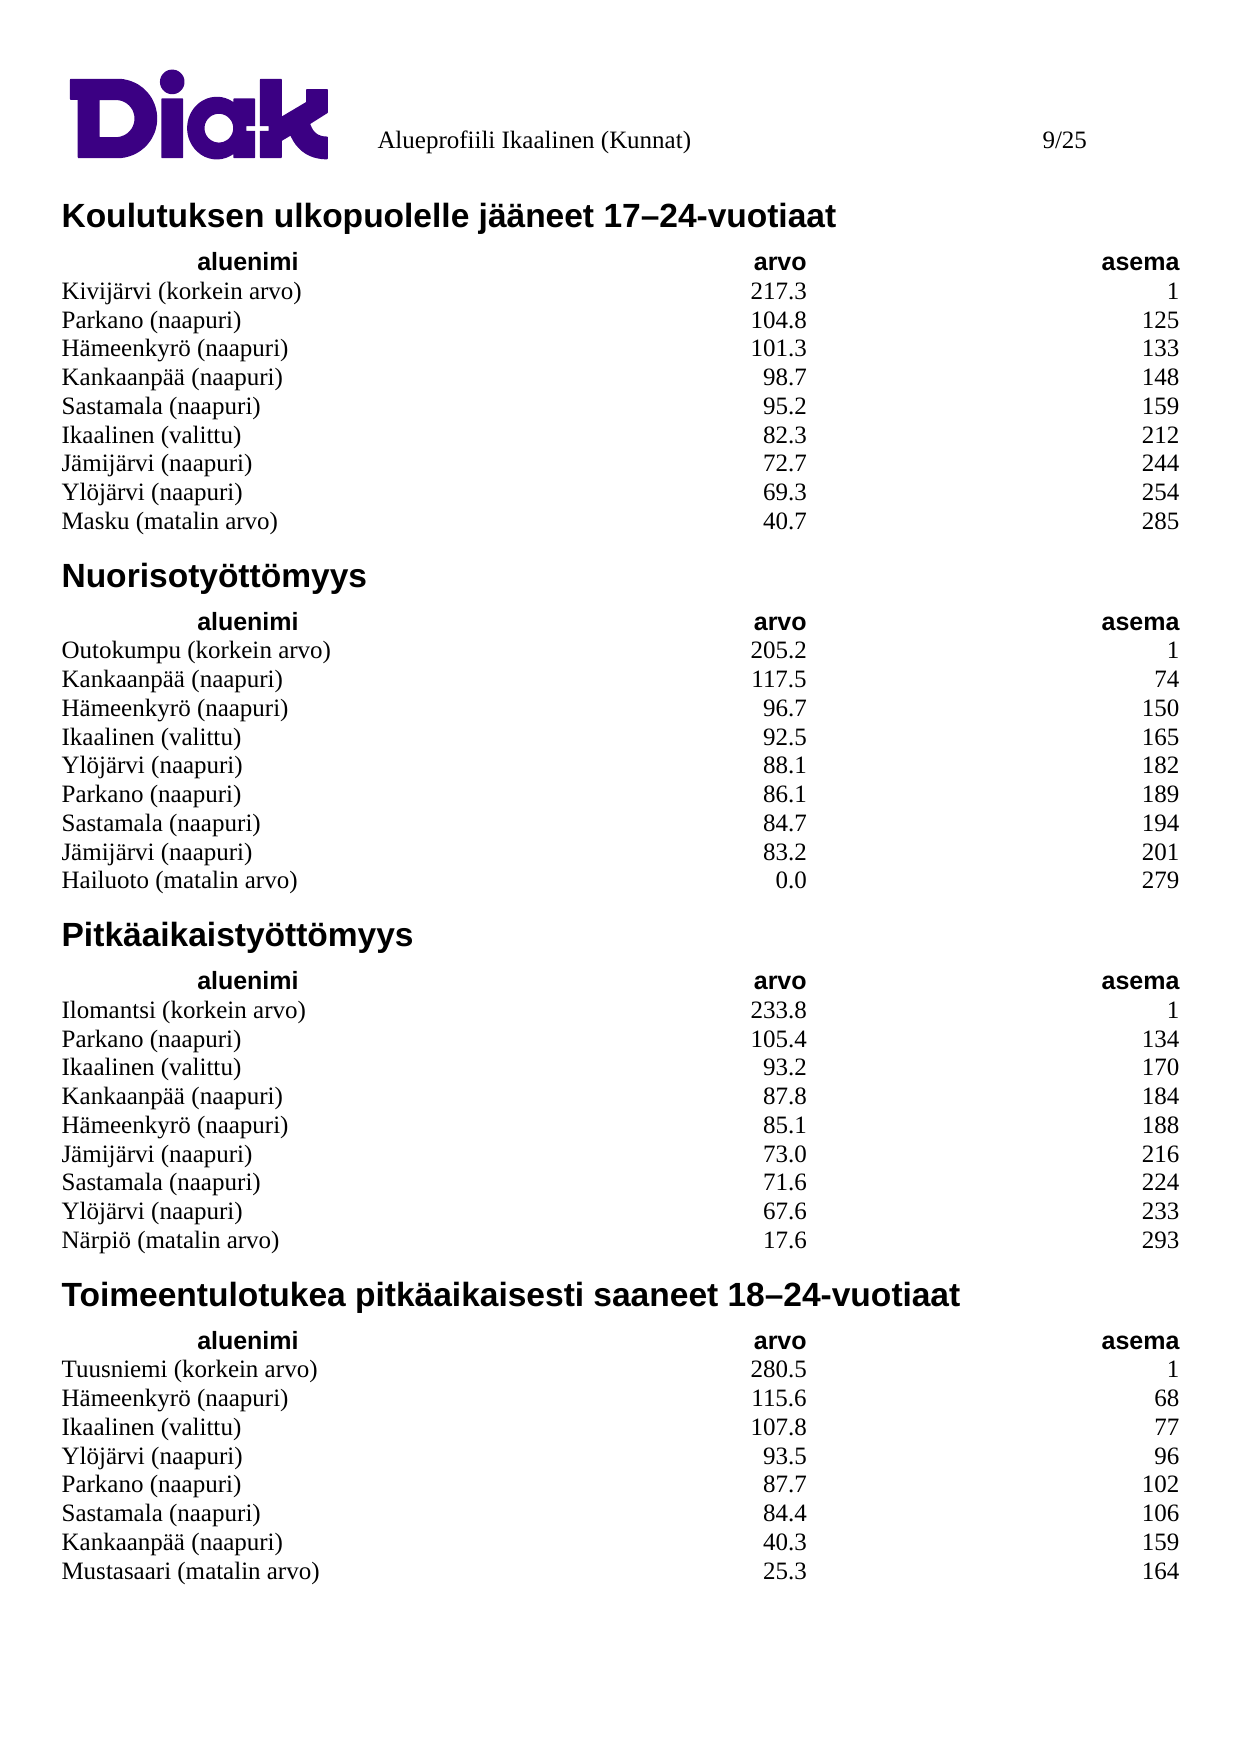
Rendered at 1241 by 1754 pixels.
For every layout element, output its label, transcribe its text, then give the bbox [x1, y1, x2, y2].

table_cell 104.8 [434, 305, 806, 333]
table_cell 74 [806, 664, 1179, 693]
table_cell 107.8 [434, 1412, 806, 1441]
table_cell 0.0 [434, 866, 806, 894]
table_cell 84.7 [434, 808, 806, 837]
table_header asema [806, 607, 1179, 636]
table_cell 77 [806, 1412, 1179, 1441]
table_cell Hämeenkyrö (naapuri) [61, 334, 434, 362]
table_header aluenimi [61, 607, 434, 636]
table_cell 73.0 [434, 1139, 806, 1167]
table_cell 205.2 [434, 636, 806, 664]
table_cell 86.1 [434, 779, 806, 808]
table_cell 233 [806, 1196, 1179, 1225]
table_cell Sastamala (naapuri) [61, 808, 434, 837]
table_cell 159 [806, 391, 1179, 420]
table_cell Hailuoto (matalin arvo) [61, 866, 434, 894]
table_cell Ikaalinen (valittu) [61, 722, 434, 751]
table_cell 25.3 [434, 1556, 806, 1584]
table_cell 1 [806, 995, 1179, 1024]
table_header asema [806, 966, 1179, 995]
table_cell 87.7 [434, 1470, 806, 1498]
table_cell 217.3 [434, 276, 806, 305]
table_cell 98.7 [434, 362, 806, 391]
table_cell 125 [806, 305, 1179, 333]
table_header asema [806, 1326, 1179, 1354]
table_cell Sastamala (naapuri) [61, 1168, 434, 1196]
table_cell 95.2 [434, 391, 806, 420]
table_cell 182 [806, 751, 1179, 779]
table_cell 67.6 [434, 1196, 806, 1225]
table_cell 233.8 [434, 995, 806, 1024]
table_cell 285 [806, 506, 1179, 535]
table_header arvo [434, 1326, 806, 1354]
table_cell 105.4 [434, 1024, 806, 1052]
table_cell 85.1 [434, 1110, 806, 1139]
table_cell 254 [806, 477, 1179, 506]
table_cell 92.5 [434, 722, 806, 751]
table_cell 188 [806, 1110, 1179, 1139]
table_cell Ilomantsi (korkein arvo) [61, 995, 434, 1024]
table_cell 216 [806, 1139, 1179, 1167]
table_cell 212 [806, 420, 1179, 448]
table_cell Jämijärvi (naapuri) [61, 449, 434, 477]
table_cell 165 [806, 722, 1179, 751]
table_cell 1 [806, 636, 1179, 664]
table_cell 224 [806, 1168, 1179, 1196]
table_cell Ikaalinen (valittu) [61, 1053, 434, 1081]
table_cell 68 [806, 1383, 1179, 1412]
table_cell Parkano (naapuri) [61, 779, 434, 808]
table_cell 72.7 [434, 449, 806, 477]
table_cell 189 [806, 779, 1179, 808]
table_cell 184 [806, 1081, 1179, 1110]
table_cell Ylöjärvi (naapuri) [61, 1196, 434, 1225]
table_cell Hämeenkyrö (naapuri) [61, 1110, 434, 1139]
table_cell 280.5 [434, 1355, 806, 1383]
table_cell 96 [806, 1441, 1179, 1469]
table_cell Kankaanpää (naapuri) [61, 664, 434, 693]
table_cell Parkano (naapuri) [61, 305, 434, 333]
table_cell 194 [806, 808, 1179, 837]
table_cell Sastamala (naapuri) [61, 391, 434, 420]
table_cell Ylöjärvi (naapuri) [61, 751, 434, 779]
table_cell 93.2 [434, 1053, 806, 1081]
table_cell Tuusniemi (korkein arvo) [61, 1355, 434, 1383]
table_cell 164 [806, 1556, 1179, 1584]
table_cell Masku (matalin arvo) [61, 506, 434, 535]
table_cell 134 [806, 1024, 1179, 1052]
subtitle Pitkäaikaistyöttömyys [61, 915, 1179, 954]
table_cell 88.1 [434, 751, 806, 779]
table_cell Närpiö (matalin arvo) [61, 1225, 434, 1254]
table_cell 279 [806, 866, 1179, 894]
table_cell Outokumpu (korkein arvo) [61, 636, 434, 664]
table_cell 69.3 [434, 477, 806, 506]
table_cell 101.3 [434, 334, 806, 362]
table_cell 87.8 [434, 1081, 806, 1110]
table_cell 106 [806, 1498, 1179, 1527]
table_cell Hämeenkyrö (naapuri) [61, 1383, 434, 1412]
table_cell Kankaanpää (naapuri) [61, 1081, 434, 1110]
table_cell Sastamala (naapuri) [61, 1498, 434, 1527]
subtitle Nuorisotyöttömyys [61, 556, 1179, 594]
table_cell Kankaanpää (naapuri) [61, 1527, 434, 1556]
table_cell 133 [806, 334, 1179, 362]
table_header aluenimi [61, 247, 434, 276]
table_cell 244 [806, 449, 1179, 477]
subtitle Toimeentulotukea pitkäaikaisesti saaneet 18–24-vuotiaat [61, 1274, 1179, 1313]
table_cell Mustasaari (matalin arvo) [61, 1556, 434, 1584]
table_cell 1 [806, 276, 1179, 305]
subtitle Koulutuksen ulkopuolelle jääneet 17–24-vuotiaat [61, 196, 1179, 235]
table_cell 17.6 [434, 1225, 806, 1254]
table_cell Parkano (naapuri) [61, 1470, 434, 1498]
table_cell Hämeenkyrö (naapuri) [61, 693, 434, 722]
table_header arvo [434, 966, 806, 995]
table_cell 148 [806, 362, 1179, 391]
table_cell 201 [806, 837, 1179, 866]
table_cell Kivijärvi (korkein arvo) [61, 276, 434, 305]
table_cell 159 [806, 1527, 1179, 1556]
table_header asema [806, 247, 1179, 276]
table_cell 293 [806, 1225, 1179, 1254]
table_cell 40.3 [434, 1527, 806, 1556]
table_cell 40.7 [434, 506, 806, 535]
table_header aluenimi [61, 1326, 434, 1354]
table_cell Parkano (naapuri) [61, 1024, 434, 1052]
table_cell Jämijärvi (naapuri) [61, 1139, 434, 1167]
table_cell 96.7 [434, 693, 806, 722]
table_cell Ylöjärvi (naapuri) [61, 477, 434, 506]
table_header aluenimi [61, 966, 434, 995]
table_cell Kankaanpää (naapuri) [61, 362, 434, 391]
table_header arvo [434, 607, 806, 636]
table_cell 71.6 [434, 1168, 806, 1196]
table_cell Ikaalinen (valittu) [61, 420, 434, 448]
table_cell 83.2 [434, 837, 806, 866]
table_cell 1 [806, 1355, 1179, 1383]
table_cell 150 [806, 693, 1179, 722]
table_cell 93.5 [434, 1441, 806, 1469]
table_cell Ylöjärvi (naapuri) [61, 1441, 434, 1469]
table_cell 82.3 [434, 420, 806, 448]
table_cell 84.4 [434, 1498, 806, 1527]
table_cell Jämijärvi (naapuri) [61, 837, 434, 866]
table_cell Ikaalinen (valittu) [61, 1412, 434, 1441]
table_cell 115.6 [434, 1383, 806, 1412]
table_cell 117.5 [434, 664, 806, 693]
table_cell 170 [806, 1053, 1179, 1081]
table_cell 102 [806, 1470, 1179, 1498]
table_header arvo [434, 247, 806, 276]
